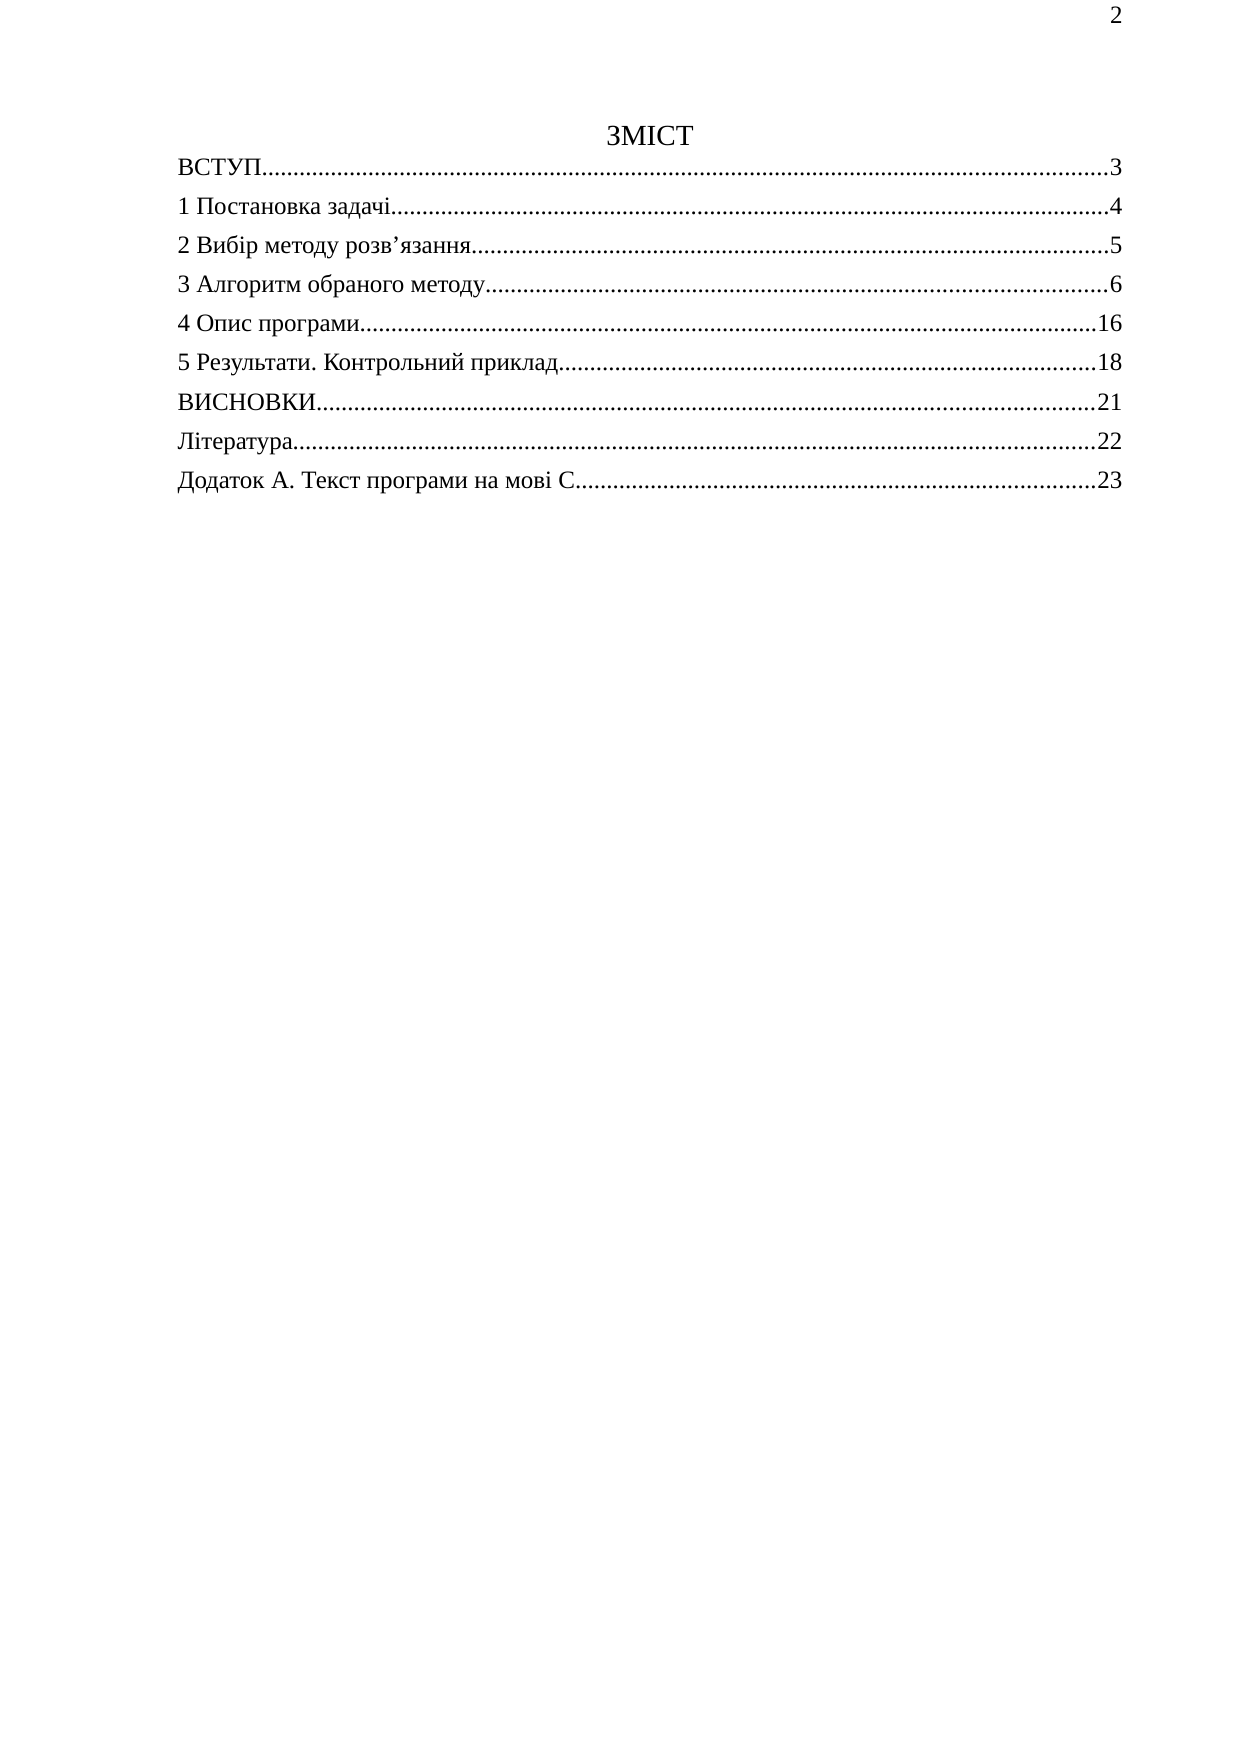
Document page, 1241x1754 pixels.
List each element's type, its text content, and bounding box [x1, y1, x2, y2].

text 3 Алгоритм обраного методу 6 [177, 269, 1122, 298]
text 4 Опис програми 16 [177, 308, 1122, 337]
text ВИСНОВКИ 21 [177, 387, 1122, 415]
text 5 Результати. Контрольний приклад 18 [177, 347, 1122, 376]
text ЗМІСТ [177, 118, 1122, 152]
text ВСТУП 3 [177, 152, 1122, 180]
text 1 Постановка задачі 4 [177, 191, 1122, 219]
text 2 Вибір методу розв’язання 5 [177, 230, 1122, 259]
text Додаток А. Текст програми на мові C 23 [177, 465, 1122, 494]
text Література 22 [177, 426, 1122, 454]
